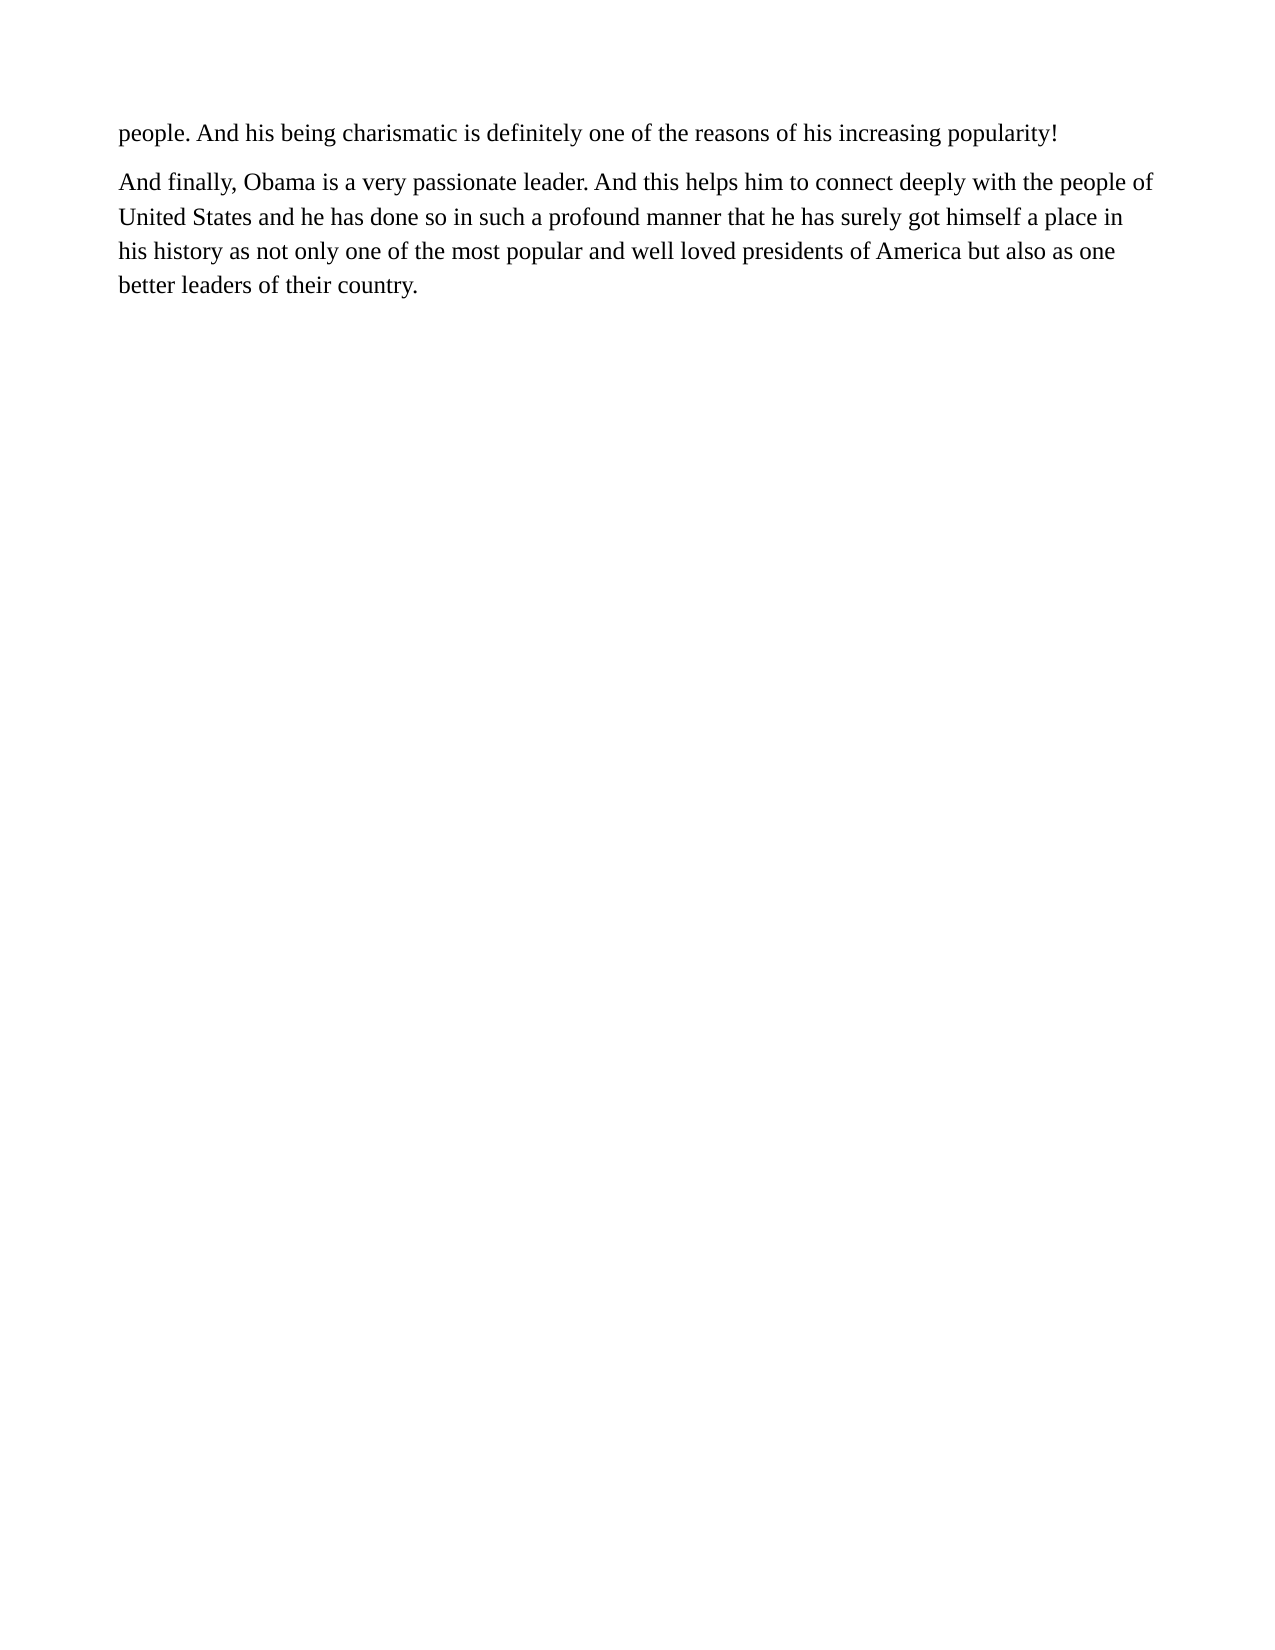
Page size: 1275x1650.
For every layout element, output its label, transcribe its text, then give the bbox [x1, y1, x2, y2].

text And finally, Obama is a very passionate leader. And this helps him to connect deeply with the people of United States and he has done so in such a profound manner that he has surely got himself a place in his history as not only one of the most popular and well loved presidents of America but also as one better leaders of their country. [118, 167, 1157, 299]
text people. And his being charismatic is definitely one of the reasons of his increasing popularity! [118, 118, 1157, 147]
